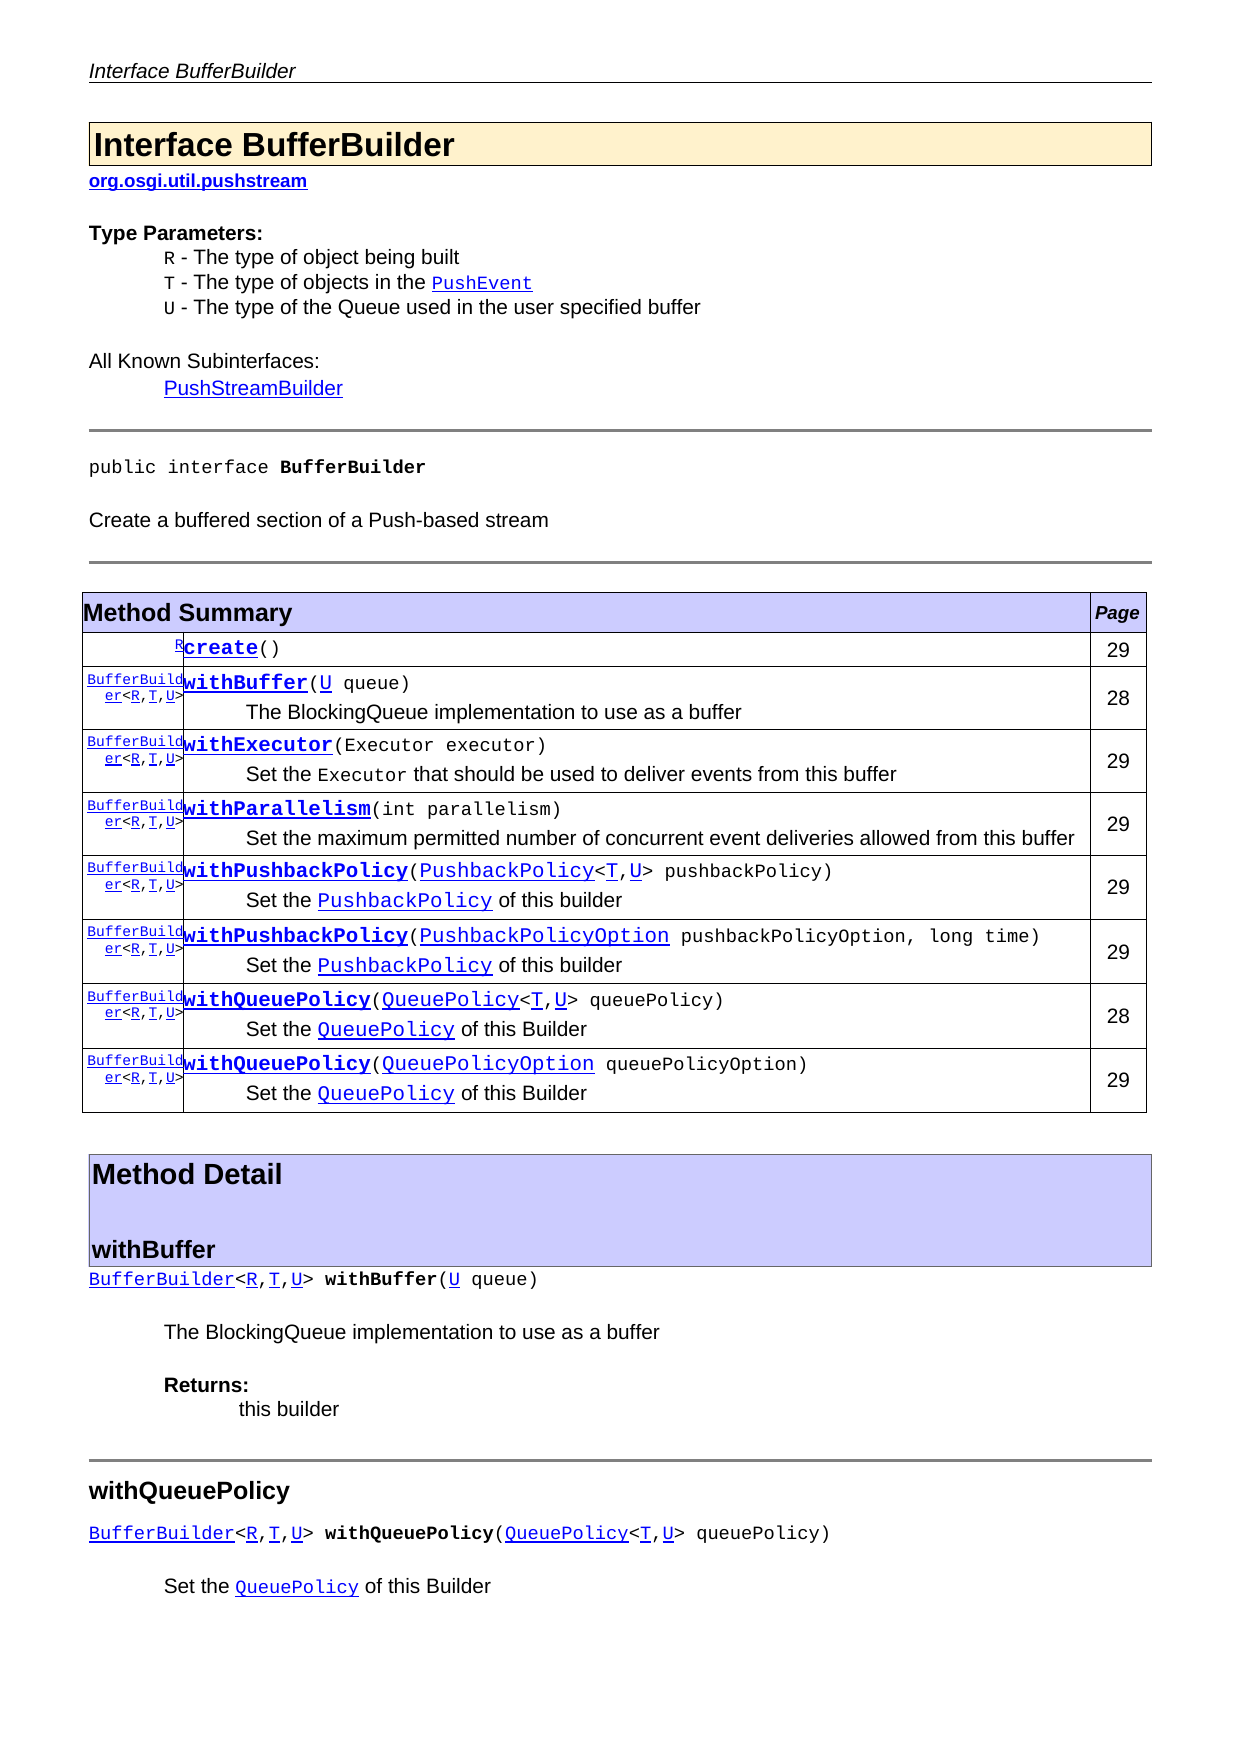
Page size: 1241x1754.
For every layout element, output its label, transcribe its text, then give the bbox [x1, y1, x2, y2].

table_cell withPushbackPolicy(PushbackPolicy<T,U> pushbackPolicy) Set the PushbackPolicy of this builder [184, 856, 1090, 919]
table_cell 29 [1091, 730, 1146, 792]
text The BlockingQueue implementation to use as a buffer [163, 1320, 1152, 1344]
table_cell 28 [1091, 984, 1146, 1047]
table_cell 29 [1091, 793, 1146, 854]
table_cell BufferBuilder<R,T,U> [83, 667, 183, 728]
table_cell R [83, 633, 183, 666]
table_cell BufferBuilder<R,T,U> [83, 856, 183, 919]
table_cell 29 [1091, 1049, 1146, 1112]
table_cell 29 [1091, 920, 1146, 983]
text Type Parameters: [88, 221, 1152, 244]
text this builder [238, 1397, 1152, 1421]
table_cell 28 [1091, 667, 1146, 728]
table_cell withQueuePolicy(QueuePolicy<T,U> queuePolicy) Set the QueuePolicy of this Builder [184, 984, 1090, 1047]
text U - The type of the Queue used in the user specified buffer [163, 295, 1152, 320]
text public interface BufferBuilder [88, 458, 1152, 479]
table_cell BufferBuilder<R,T,U> [83, 920, 183, 983]
table_cell BufferBuilder<R,T,U> [83, 1049, 183, 1112]
table_cell withPushbackPolicy(PushbackPolicyOption pushbackPolicyOption, long time) Set the PushbackPolicy of this builder [184, 920, 1090, 983]
subtitle withBuffer [90, 1232, 1151, 1266]
table_header Method Summary [83, 593, 1090, 632]
table_cell withBuffer(U queue) The BlockingQueue implementation to use as a buffer [184, 667, 1090, 728]
table_cell create() [184, 633, 1090, 666]
table_cell BufferBuilder<R,T,U> [83, 793, 183, 854]
table_header Page [1091, 593, 1146, 632]
text BufferBuilder<R,T,U> withBuffer(U queue) [88, 1269, 1152, 1291]
text org.osgi.util.pushstream [88, 170, 1152, 191]
table_cell 29 [1091, 856, 1146, 919]
table_cell 29 [1091, 633, 1146, 666]
subtitle All Known Subinterfaces: [88, 349, 1152, 373]
text Create a buffered section of a Push-based stream [88, 508, 1152, 532]
table_cell withParallelism(int parallelism) Set the maximum permitted number of concurrent event deliveries allowed from this buffer [184, 793, 1090, 854]
subtitle Method Detail [90, 1155, 1151, 1191]
table_cell BufferBuilder<R,T,U> [83, 730, 183, 792]
table_cell BufferBuilder<R,T,U> [83, 984, 183, 1047]
text T - The type of objects in the PushEvent [163, 270, 1152, 295]
text PushStreamBuilder [163, 376, 1152, 399]
table_cell withExecutor(Executor executor) Set the Executor that should be used to deliver events from this buffer [184, 730, 1090, 792]
subtitle Interface BufferBuilder [90, 123, 1151, 165]
text R - The type of object being built [163, 244, 1152, 270]
text Set the QueuePolicy of this Builder [163, 1574, 1152, 1599]
table_cell withQueuePolicy(QueuePolicyOption queuePolicyOption) Set the QueuePolicy of this Builder [184, 1049, 1090, 1112]
text BufferBuilder<R,T,U> withQueuePolicy(QueuePolicy<T,U> queuePolicy) [88, 1524, 1152, 1545]
text Returns: [163, 1373, 1152, 1397]
